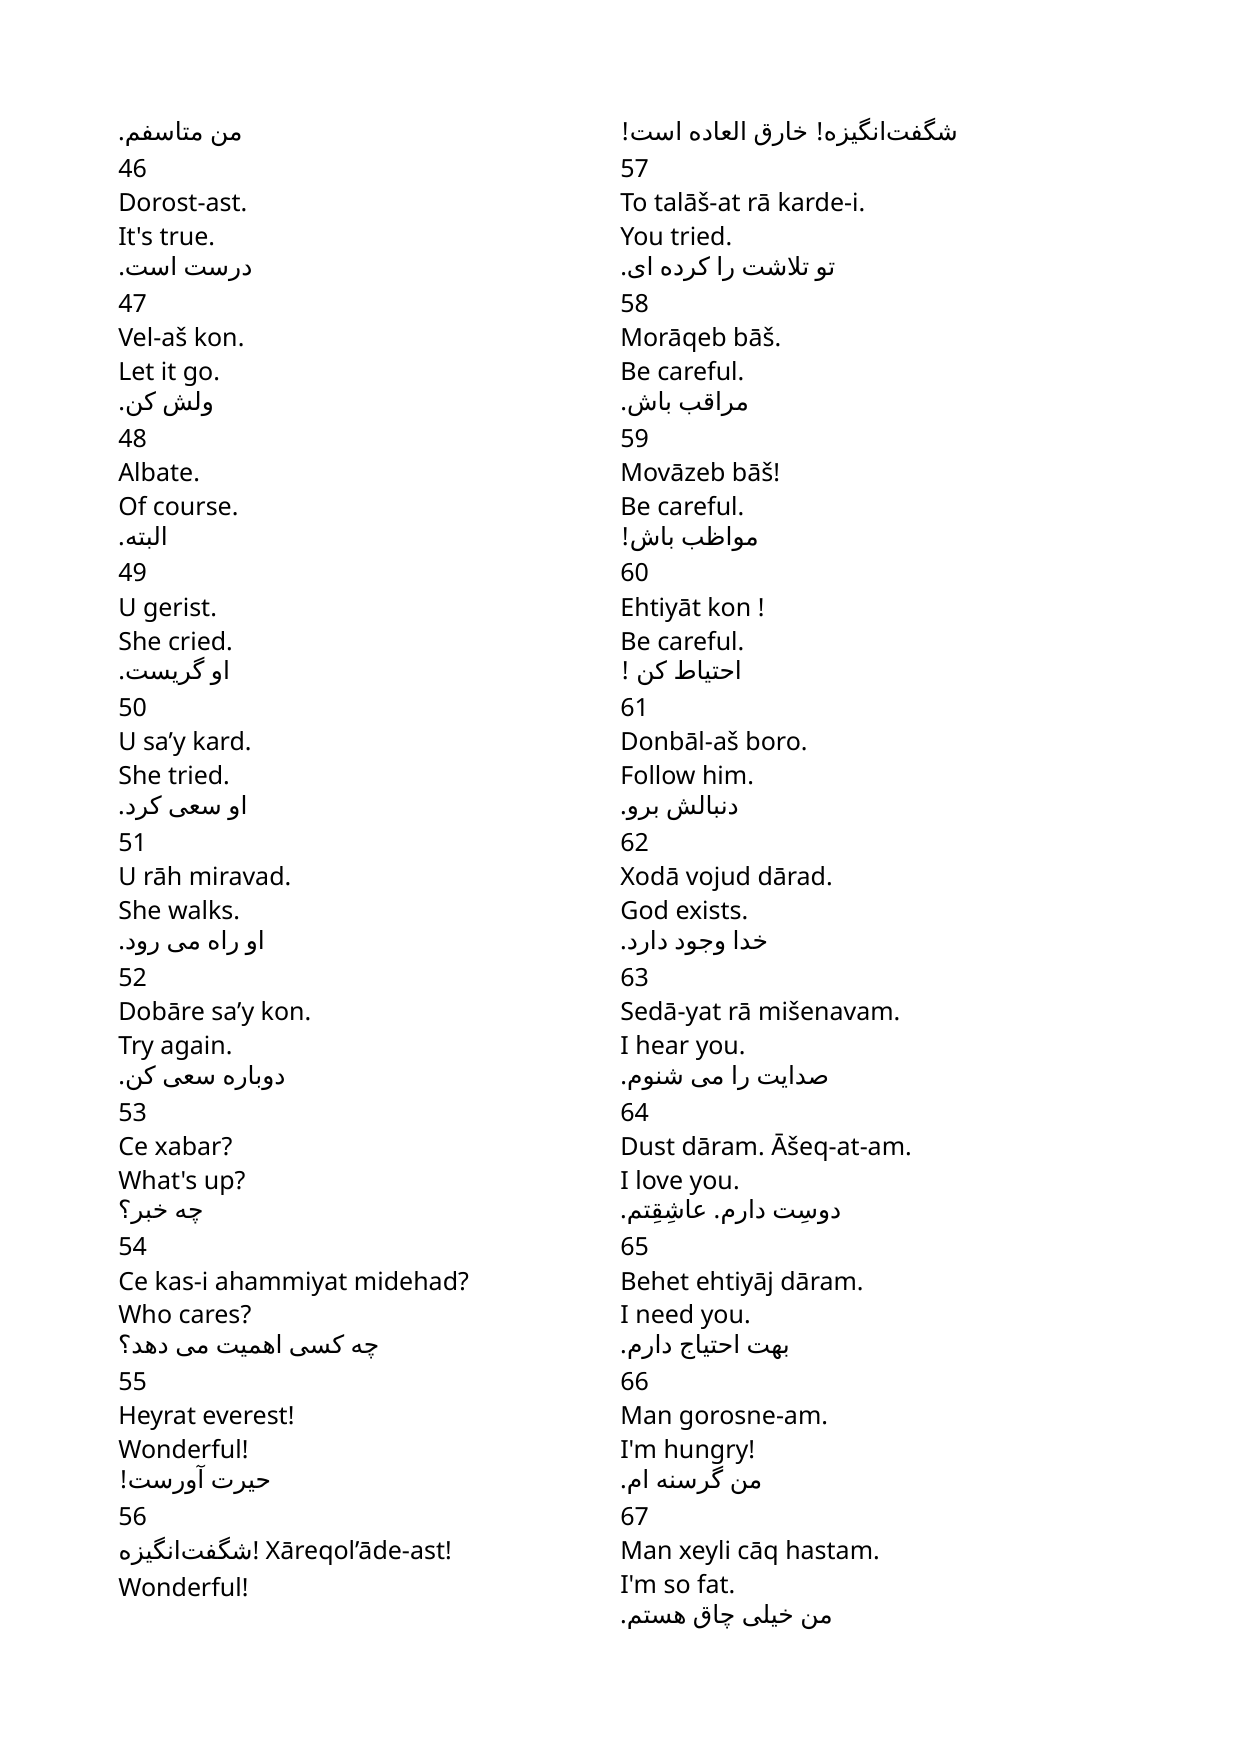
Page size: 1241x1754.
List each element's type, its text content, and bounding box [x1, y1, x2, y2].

text She cried. [118, 623, 620, 657]
text من متاسفم. [118, 118, 620, 151]
text Donbāl-aš boro. [620, 724, 1122, 758]
text ولش کن. [118, 388, 620, 420]
text دوسِت دارم. عاشِقِتم. [620, 1196, 1122, 1229]
text Movāzeb bāš! [620, 454, 1122, 488]
text I love you. [620, 1162, 1122, 1196]
text شگفت‌انگیزه! خارق العاده است! [620, 118, 1122, 151]
text مراقب باش. [620, 388, 1122, 420]
text چه کسی اهمیت می دهد؟ [118, 1331, 620, 1364]
text I'm so fat. [620, 1567, 1122, 1601]
text 53 [118, 1094, 620, 1128]
text او سعی کرد. [118, 792, 620, 825]
text صدایت را می شنوم. [620, 1062, 1122, 1094]
text Sedā-yat rā mi‌šenavam. [620, 993, 1122, 1028]
text 48 [118, 420, 620, 454]
text Be careful. [620, 354, 1122, 388]
text Be careful. [620, 488, 1122, 522]
text U rāh mi‌ravad. [118, 859, 620, 893]
text Wonderful! [118, 1432, 620, 1466]
text God exists. [620, 893, 1122, 927]
text Vel-aš kon. [118, 319, 620, 354]
text درست است. [118, 253, 620, 286]
text Follow him. [620, 758, 1122, 792]
text You tried. [620, 219, 1122, 253]
text Heyrat everest! [118, 1398, 620, 1432]
text Who cares? [118, 1297, 620, 1331]
text دنبالش برو. [620, 792, 1122, 825]
text Man gorosne‌-am. [620, 1398, 1122, 1432]
text شگفت‌انگیزه! Xāreqol’āde-ast! [118, 1533, 620, 1570]
text من خیلی چاق هستم. [620, 1601, 1122, 1633]
text 51 [118, 825, 620, 859]
text حیرت آورست! [118, 1466, 620, 1499]
text I'm hungry! [620, 1432, 1122, 1466]
text U sa’y kard. [118, 724, 620, 758]
text Behet ehtiyāj dāram. [620, 1263, 1122, 1297]
text 61 [620, 690, 1122, 724]
text چه خبر؟ [118, 1196, 620, 1229]
text It's true. [118, 219, 620, 253]
text 67 [620, 1499, 1122, 1533]
text Let it go. [118, 354, 620, 388]
text Of course. [118, 488, 620, 522]
text Xodā vojud dārad. [620, 859, 1122, 893]
text البته. [118, 522, 620, 555]
text Wonderful! [118, 1570, 620, 1604]
text Albate. [118, 454, 620, 488]
text 58 [620, 286, 1122, 319]
text Be careful. [620, 623, 1122, 657]
text 66 [620, 1364, 1122, 1398]
text 62 [620, 825, 1122, 859]
text 47 [118, 286, 620, 319]
text 52 [118, 959, 620, 993]
text 64 [620, 1094, 1122, 1128]
text Dust dāram. Āšeq-at-am. [620, 1128, 1122, 1162]
text Morāqeb bāš. [620, 319, 1122, 354]
text او راه می رود. [118, 927, 620, 959]
text خدا وجود دارد. [620, 927, 1122, 959]
text تو تلاشت را کرده ای. [620, 253, 1122, 286]
text She tried. [118, 758, 620, 792]
text 60 [620, 555, 1122, 589]
text دوباره سعی کن. [118, 1062, 620, 1094]
text 56 [118, 1499, 620, 1533]
text 57 [620, 151, 1122, 185]
text 46 [118, 151, 620, 185]
text او گریست. [118, 657, 620, 690]
text I hear you. [620, 1028, 1122, 1062]
text To talāš-at rā karde-i. [620, 185, 1122, 219]
text مواظب باش! [620, 522, 1122, 555]
text Ehtiyāt kon ! [620, 589, 1122, 623]
text I need you. [620, 1297, 1122, 1331]
text احتیاط کن ! [620, 657, 1122, 690]
text 49 [118, 555, 620, 589]
text 63 [620, 959, 1122, 993]
text Man xeyli cāq hastam. [620, 1533, 1122, 1567]
text Ce kas-i ahammiyat mi‌dehad? [118, 1263, 620, 1297]
text Ce xabar? [118, 1128, 620, 1162]
text 65 [620, 1229, 1122, 1263]
text Try again. [118, 1028, 620, 1062]
text 59 [620, 420, 1122, 454]
text بهت احتیاج دارم. [620, 1331, 1122, 1364]
text U gerist. [118, 589, 620, 623]
text She walks. [118, 893, 620, 927]
text 55 [118, 1364, 620, 1398]
text 50 [118, 690, 620, 724]
text Dobāre sa’y kon. [118, 993, 620, 1028]
text Dorost-ast. [118, 185, 620, 219]
text من گرسنه ام. [620, 1466, 1122, 1499]
text What's up? [118, 1162, 620, 1196]
text 54 [118, 1229, 620, 1263]
